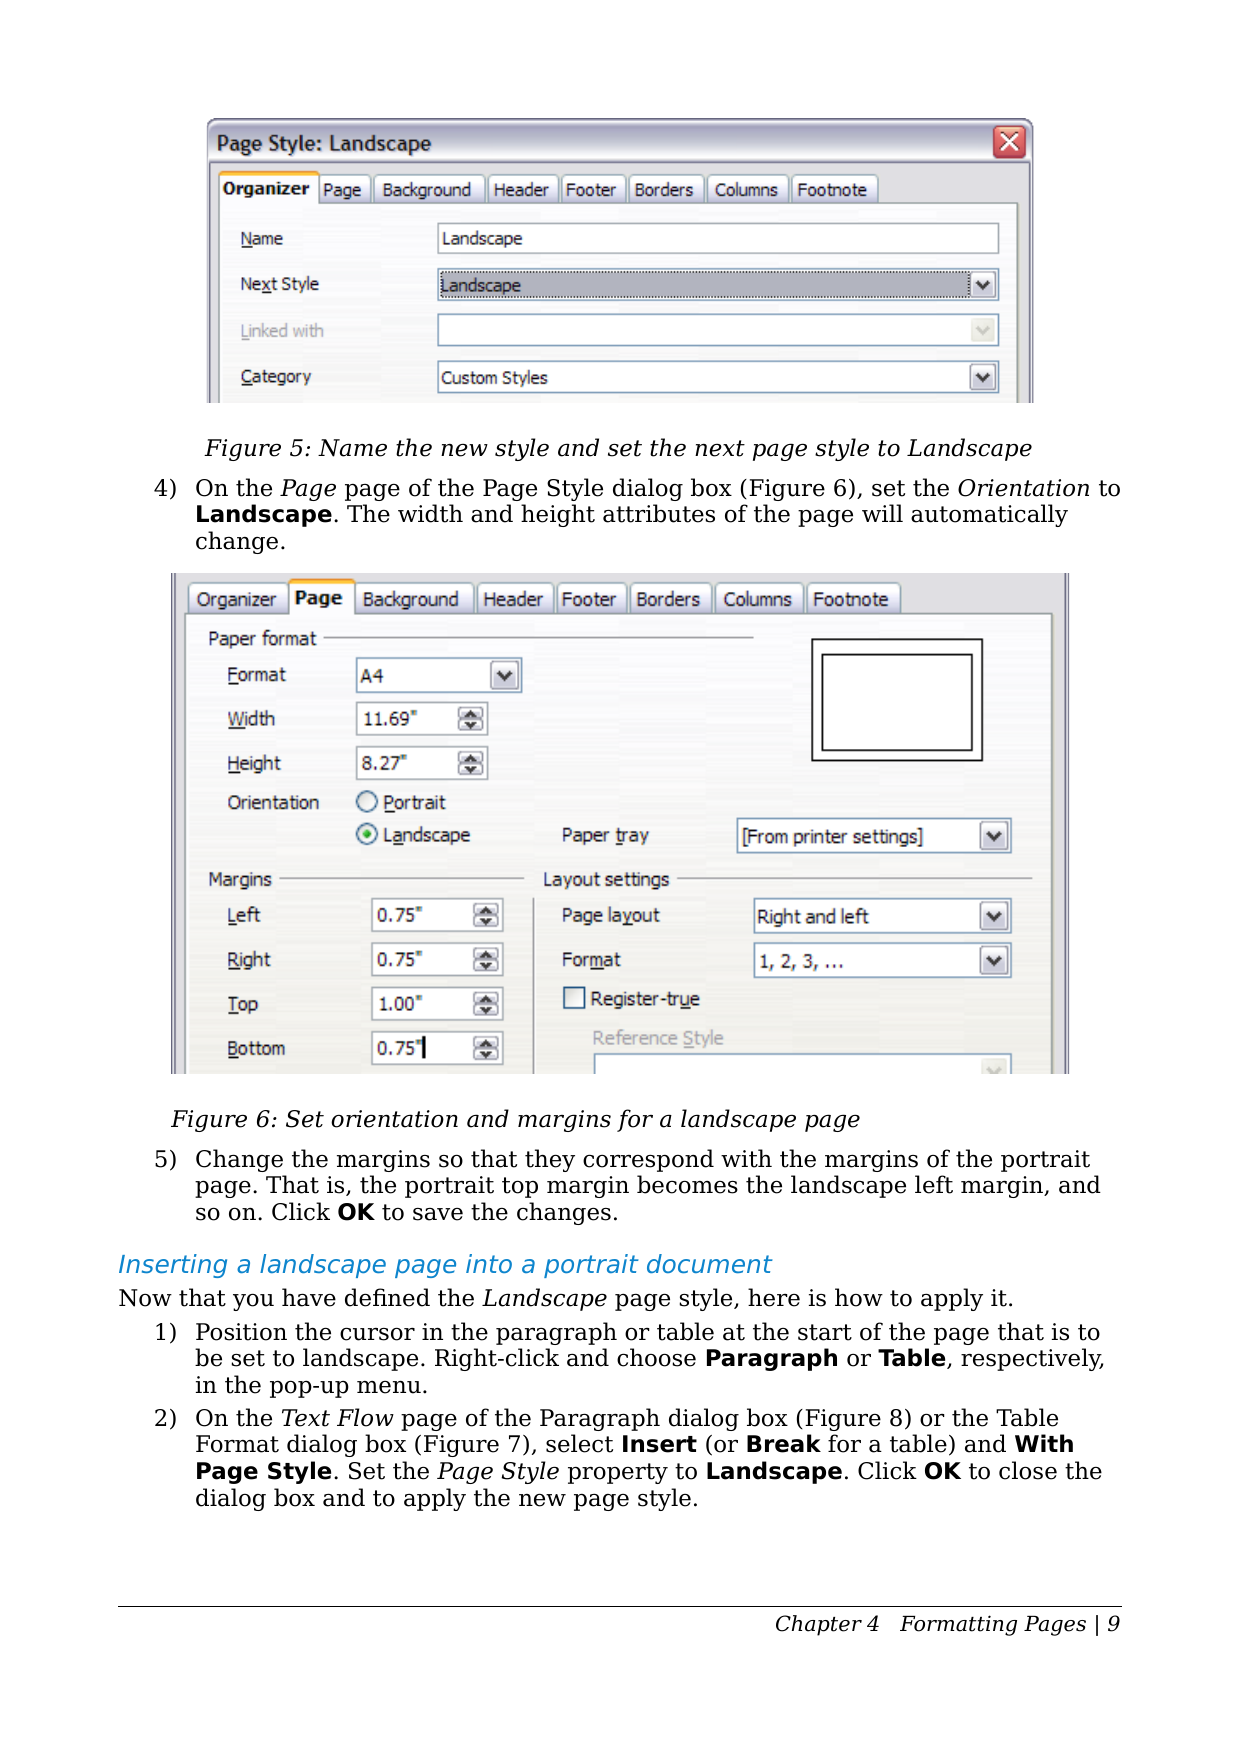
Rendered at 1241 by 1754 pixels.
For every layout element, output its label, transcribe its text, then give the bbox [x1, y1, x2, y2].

list On the Text Flow page of the Paragraph dialog box (Figure 8) or the Table Format dialog box (Figure 7), select Insert (or Break for a table) and With Page Style. Set the Page Style property to Landscape. Click OK to close the dialog box and to apply the new page style. [177, 1405, 1122, 1512]
list Change the margins so that they correspond with the margins of the portrait page. That is, the portrait top margin becomes the landscape left margin, and so on. Click OK to save the changes. [177, 1146, 1122, 1226]
list On the Page page of the Page Style dialog box (Figure 6), set the Orientation to Landscape. The width and height attributes of the page will automatically change. [177, 475, 1122, 555]
list Position the cursor in the paragraph or table at the start of the page that is to be set to landscape. Right-click and choose Paragraph or Table, respectively, in the pop-up menu. [177, 1319, 1122, 1399]
text Figure 6: Set orientation and margins for a landscape page [171, 1107, 1069, 1133]
text Figure 5: Name the new style and set the next page style to Landscape [200, 436, 1040, 462]
picture [171, 573, 1070, 1074]
list Now that you have defined the Landscape page style, here is how to apply it. [118, 1286, 1122, 1312]
subtitle Inserting a landscape page into a portrait document [118, 1250, 1122, 1279]
picture [206, 118, 1034, 403]
